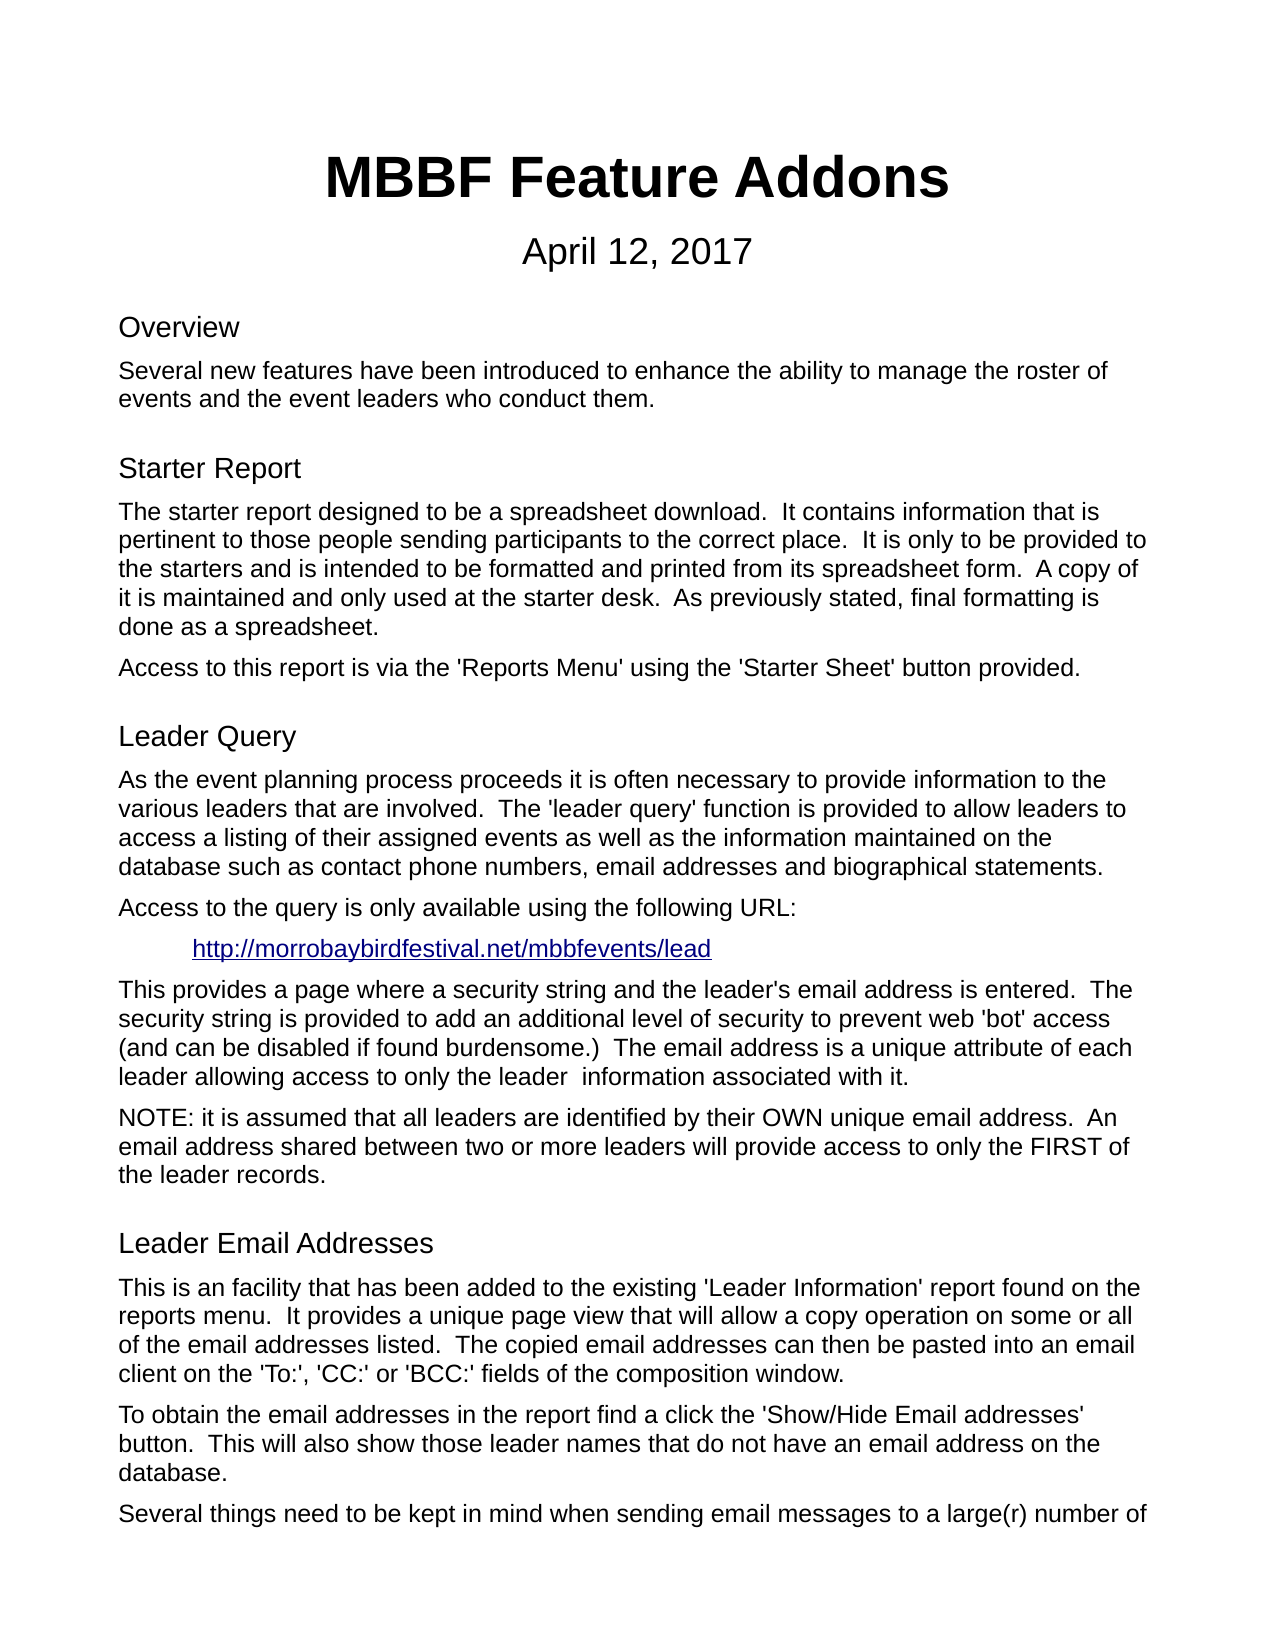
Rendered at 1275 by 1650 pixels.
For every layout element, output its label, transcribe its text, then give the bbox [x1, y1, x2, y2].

subtitle Leader Email Addresses [118, 1226, 1157, 1260]
subtitle Leader Query [118, 719, 1157, 753]
text http://morrobaybirdfestival.net/mbbfevents/lead [192, 934, 1157, 963]
text Several new features have been introduced to enhance the ability to manage the roster of events and the event leaders who conduct them. [118, 356, 1157, 413]
subtitle Overview [118, 309, 1157, 343]
text As the event planning process proceeds it is often necessary to provide information to the various leaders that are involved. The 'leader query' function is provided to allow leaders to access a listing of their assigned events as well as the information maintained on the database such as contact phone numbers, email addresses and biographical statements. [118, 765, 1157, 880]
text The starter report designed to be a spreadsheet download. It contains information that is pertinent to those people sending participants to the correct place. It is only to be provided to the starters and is intended to be formatted and printed from its spreadsheet form. A copy of it is maintained and only used at the starter desk. As previously stated, final formatting is done as a spreadsheet. [118, 497, 1157, 640]
text Access to the query is only available using the following URL: [118, 893, 1157, 921]
text This provides a page where a security string and the leader's email address is entered. The security string is provided to add an additional level of security to prevent web 'bot' access (and can be disabled if found burdensome.) The email address is a unique attribute of each leader allowing access to only the leader information associated with it. [118, 975, 1157, 1090]
subtitle April 12, 2017 [118, 229, 1157, 272]
text To obtain the email addresses in the report find a click the 'Show/Hide Email addresses' button. This will also show those leader names that do not have an email address on the database. [118, 1400, 1157, 1486]
title MBBF Feature Addons [118, 143, 1157, 210]
text NOTE: it is assumed that all leaders are identified by their OWN unique email address. An email address shared between two or more leaders will provide access to only the FIRST of the leader records. [118, 1103, 1157, 1189]
subtitle Starter Report [118, 451, 1157, 484]
text Several things need to be kept in mind when sending email messages to a large(r) number of [118, 1499, 1157, 1527]
text Access to this report is via the 'Reports Menu' using the 'Starter Sheet' button provided. [118, 653, 1157, 682]
text This is an facility that has been added to the existing 'Leader Information' report found on the reports menu. It provides a unique page view that will allow a copy operation on some or all of the email addresses listed. The copied email addresses can then be pasted into an email client on the 'To:', 'CC:' or 'BCC:' fields of the composition window. [118, 1272, 1157, 1387]
